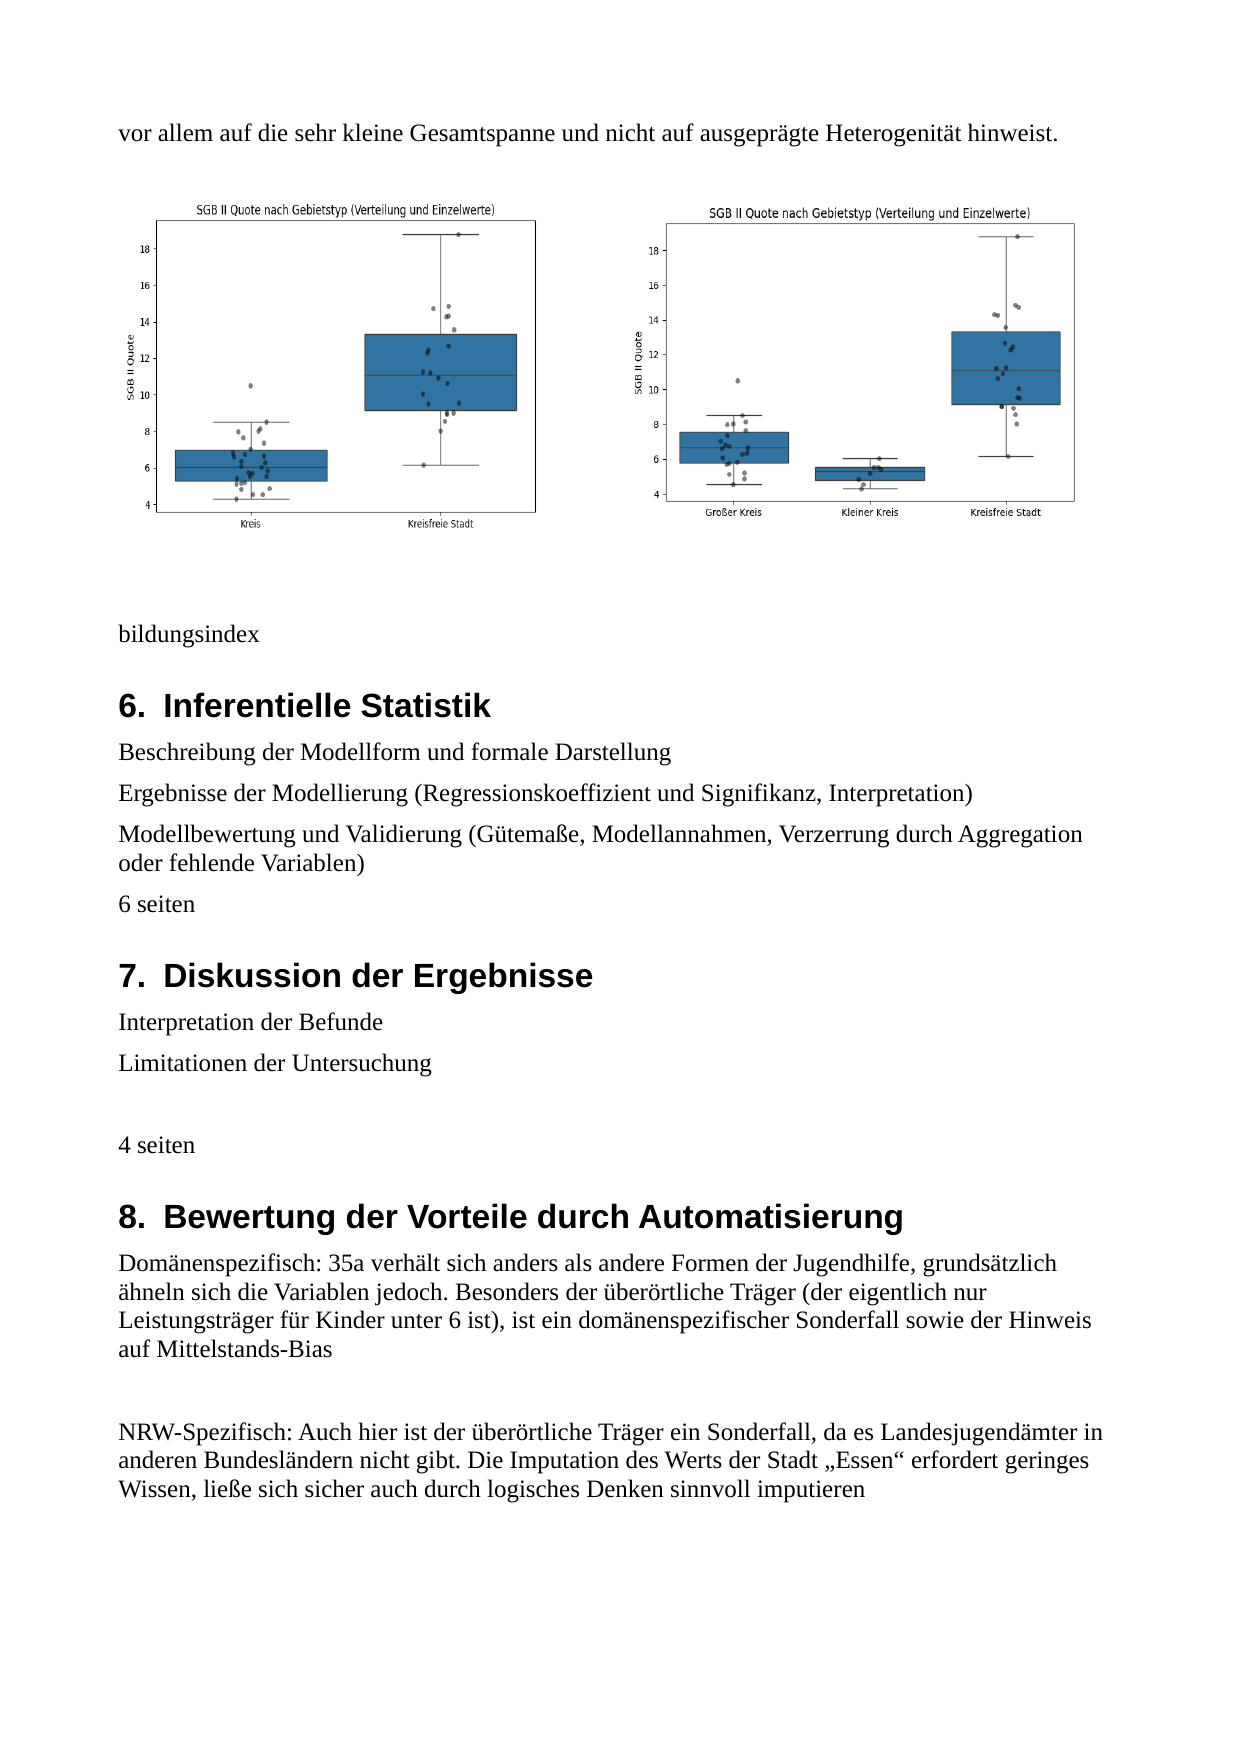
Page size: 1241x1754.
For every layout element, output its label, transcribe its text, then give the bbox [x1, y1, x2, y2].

text Interpretation der Befunde [118, 1007, 1122, 1036]
subtitle Bewertung der Vorteile durch Automatisierung [118, 1197, 1122, 1235]
text bildungsindex [118, 619, 1122, 648]
text Limitationen der Untersuchung [118, 1048, 1122, 1077]
subtitle Diskussion der Ergebnisse [118, 956, 1122, 994]
text Beschreibung der Modellform und formale Darstellung [118, 737, 1122, 766]
text NRW-Spezifisch: Auch hier ist der überörtliche Träger ein Sonderfall, da es Landesjugendämter in anderen Bundesländern nicht gibt. Die Imputation des Werts der Stadt „Essen“ erfordert geringes Wissen, ließe sich sicher auch durch logisches Denken sinnvoll imputieren [118, 1417, 1122, 1503]
text vor allem auf die sehr kleine Gesamtspanne und nicht auf ausgeprägte Heterogenität hinweist. [118, 118, 1122, 147]
text Domänenspezifisch: 35a verhält sich anders als andere Formen der Jugendhilfe, grundsätzlich ähneln sich die Variablen jedoch. Besonders der überörtliche Träger (der eigentlich nur Leistungsträger für Kinder unter 6 ist), ist ein domänenspezifischer Sonderfall sowie der Hinweis auf Mittelstands-Bias [118, 1248, 1122, 1363]
text Modellbewertung und Validierung (Gütemaße, Modellannahmen, Verzerrung durch Aggregation oder fehlende Variablen) [118, 819, 1122, 877]
text Ergebnisse der Modellierung (Regressionskoeffizient und Signifikanz, Interpretation) [118, 778, 1122, 807]
text 4 seiten [118, 1131, 1122, 1159]
subtitle Inferentielle Statistik [118, 686, 1122, 724]
text 6 seiten [118, 889, 1122, 918]
